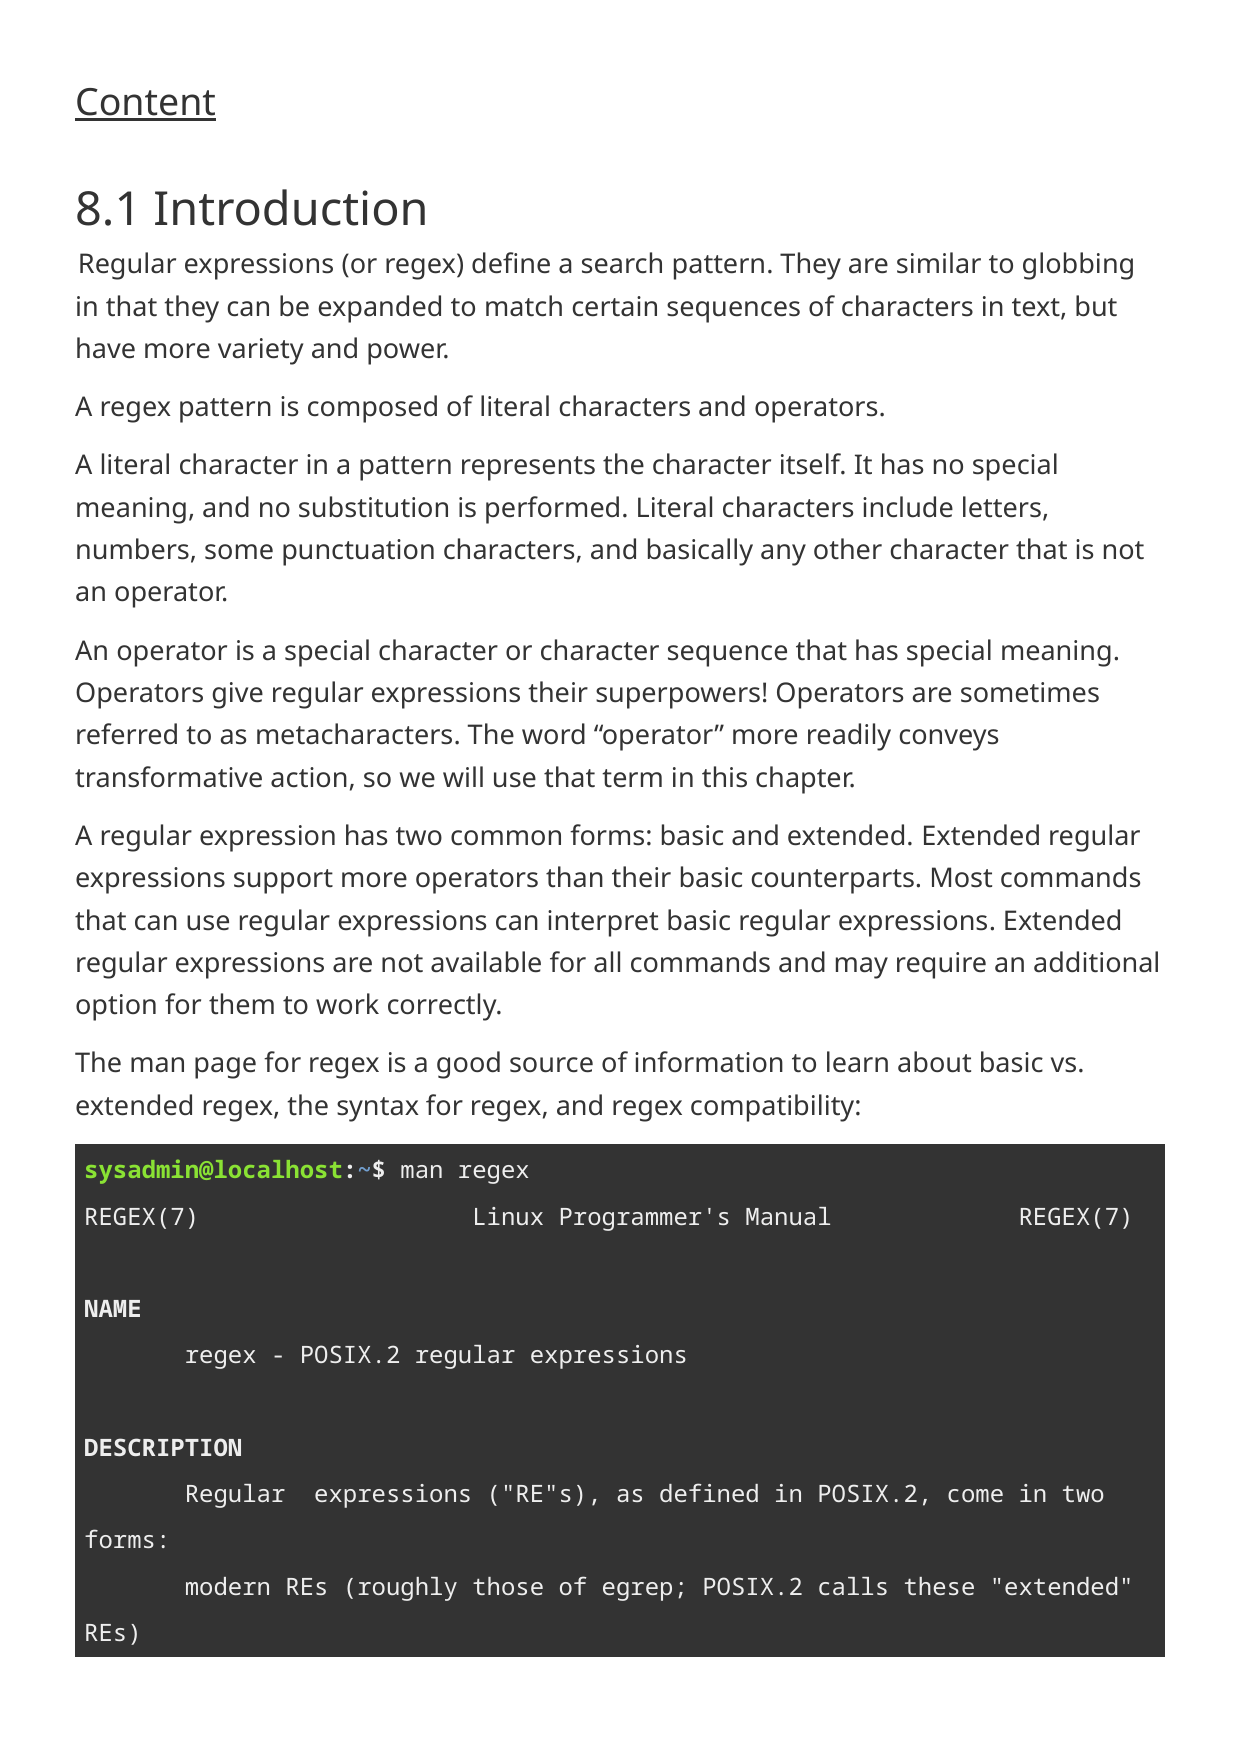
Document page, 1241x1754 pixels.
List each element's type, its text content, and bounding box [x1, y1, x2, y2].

text DESCRIPTION [75, 1422, 1165, 1463]
text REGEX(7) Linux Programmer's Manual REGEX(7) [75, 1190, 1165, 1232]
text ‌⁠​​⁠​ Regular expressions (or regex) define a search pattern. They are similar to globbing in that they can be expanded to match certain sequences of characters in text, but have more variety and power. [75, 245, 1165, 367]
text sysadmin@localhost:~$ man regex [75, 1144, 1165, 1186]
text A regex pattern is composed of literal characters and operators. [75, 388, 1165, 424]
text The man page for regex is a good source of information to learn about basic vs. extended regex, the syntax for regex, and regex compatibility: [75, 1044, 1165, 1123]
text modern REs (roughly those of egrep; POSIX.2 calls these "extended" REs) [75, 1560, 1165, 1657]
text Content [75, 75, 1165, 126]
text NAME [75, 1283, 1165, 1324]
text A regular expression has two common forms: basic and extended. Extended regular expressions support more operators than their basic counterparts. Most commands that can use regular expressions can interpret basic regular expressions. Extended regular expressions are not available for all commands and may require an additional option for them to work correctly. [75, 816, 1165, 1023]
text regex - POSIX.2 regular expressions [75, 1329, 1165, 1371]
subtitle 8.1 Introduction [75, 175, 1165, 239]
text Regular expressions ("RE"s), as defined in POSIX.2, come in two forms: [75, 1468, 1165, 1556]
text An operator is a special character or character sequence that has special meaning. Operators give regular expressions their superpowers! Operators are sometimes referred to as metacharacters. The word “operator” more readily conveys transformative action, so we will use that term in this chapter. [75, 631, 1165, 795]
text A literal character in a pattern represents the character itself. It has no special meaning, and no substitution is performed. Literal characters include letters, numbers, some punctuation characters, and basically any other character that is not an operator. [75, 446, 1165, 610]
